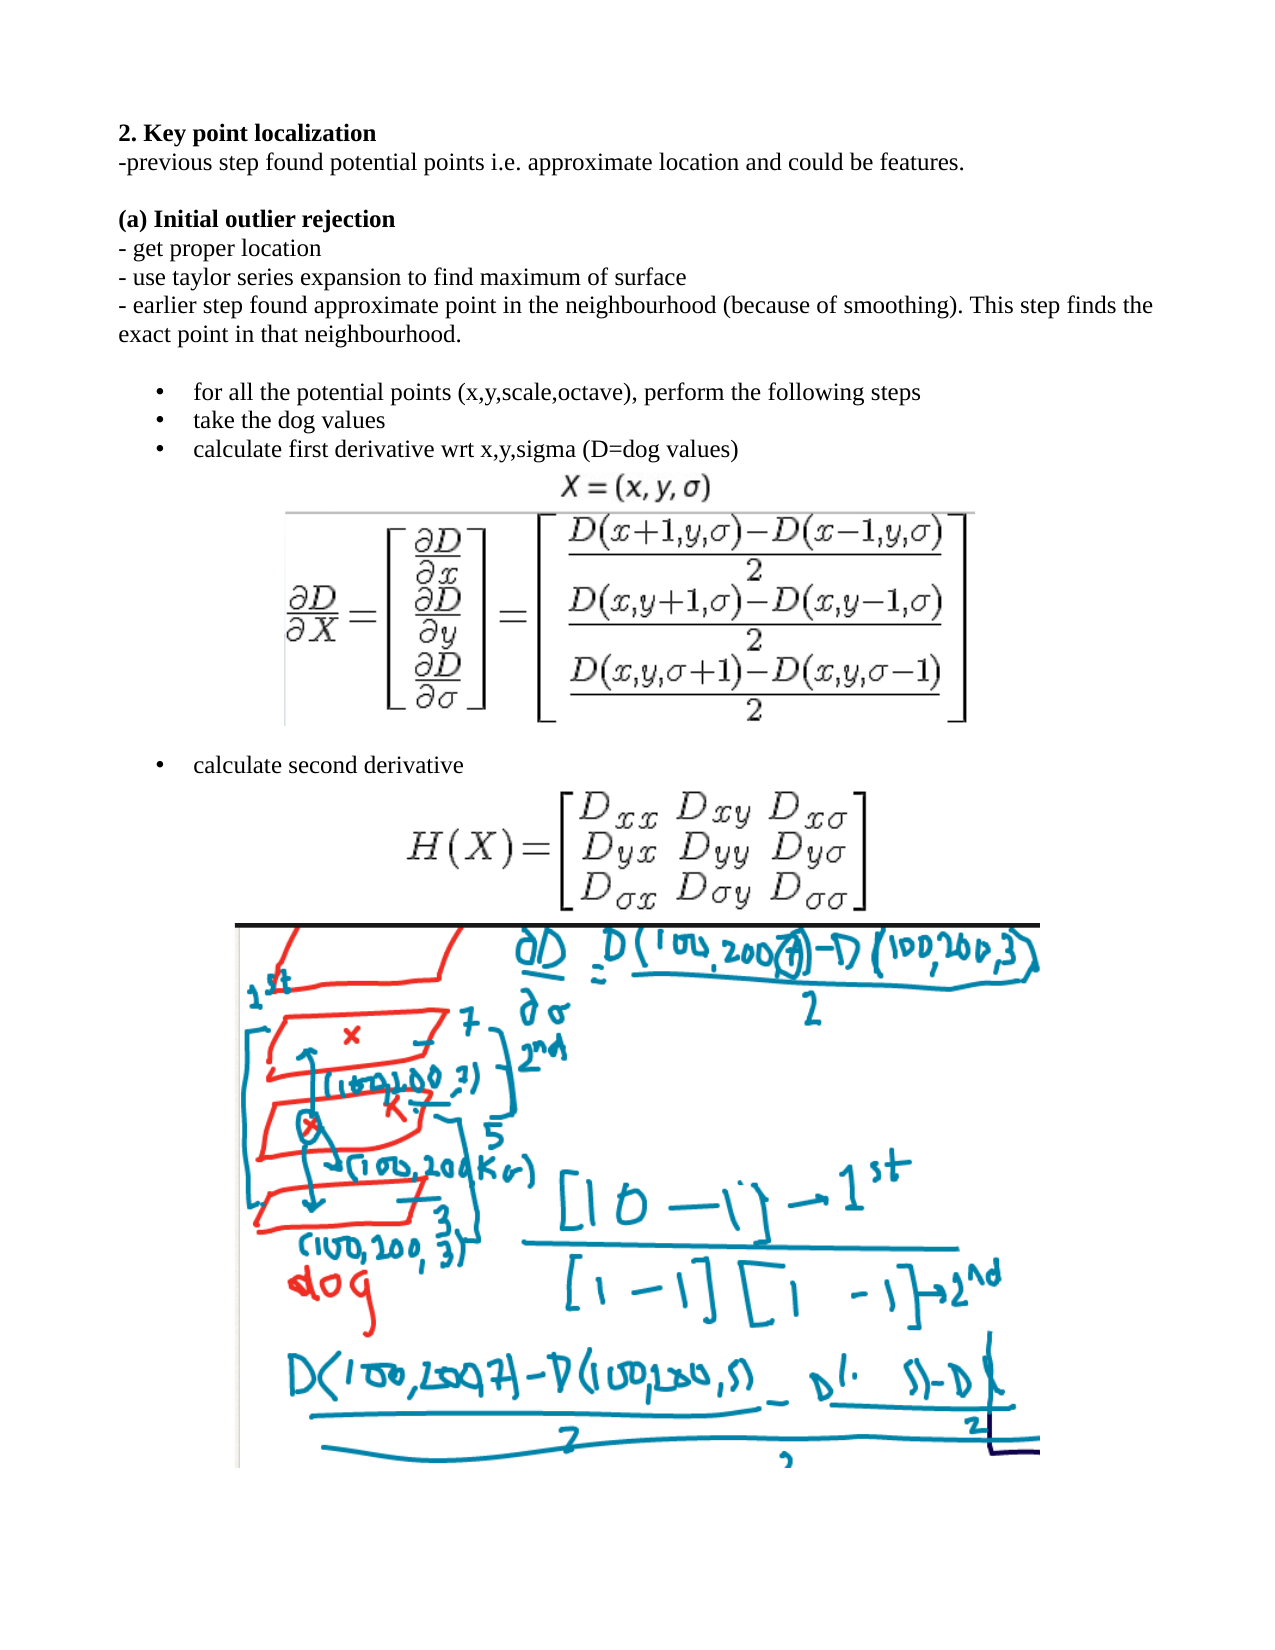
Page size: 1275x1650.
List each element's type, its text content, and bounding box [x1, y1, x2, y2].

picture [779, 974, 788, 979]
picture [234, 923, 1040, 1468]
text - get proper location [118, 233, 1157, 262]
list calculate first derivative wrt x,y,sigma (D=dog values) [156, 434, 1157, 463]
text - use taylor series expansion to find maximum of surface [118, 262, 1157, 291]
picture [779, 939, 798, 974]
picture [761, 948, 768, 961]
text 2. Key point localization [118, 118, 1157, 147]
text -previous step found potential points i.e. approximate location and could be features. [118, 147, 1157, 176]
text (a) Initial outlier rejection [118, 204, 1157, 233]
list calculate second derivative [156, 751, 1157, 779]
text - earlier step found approximate point in the neighbourhood (because of smoothing). This step finds the exact point in that neighbourhood. [118, 291, 1157, 348]
list for all the potential points (x,y,scale,octave), perform the following steps [156, 377, 1157, 406]
list take the dog values [156, 406, 1157, 434]
